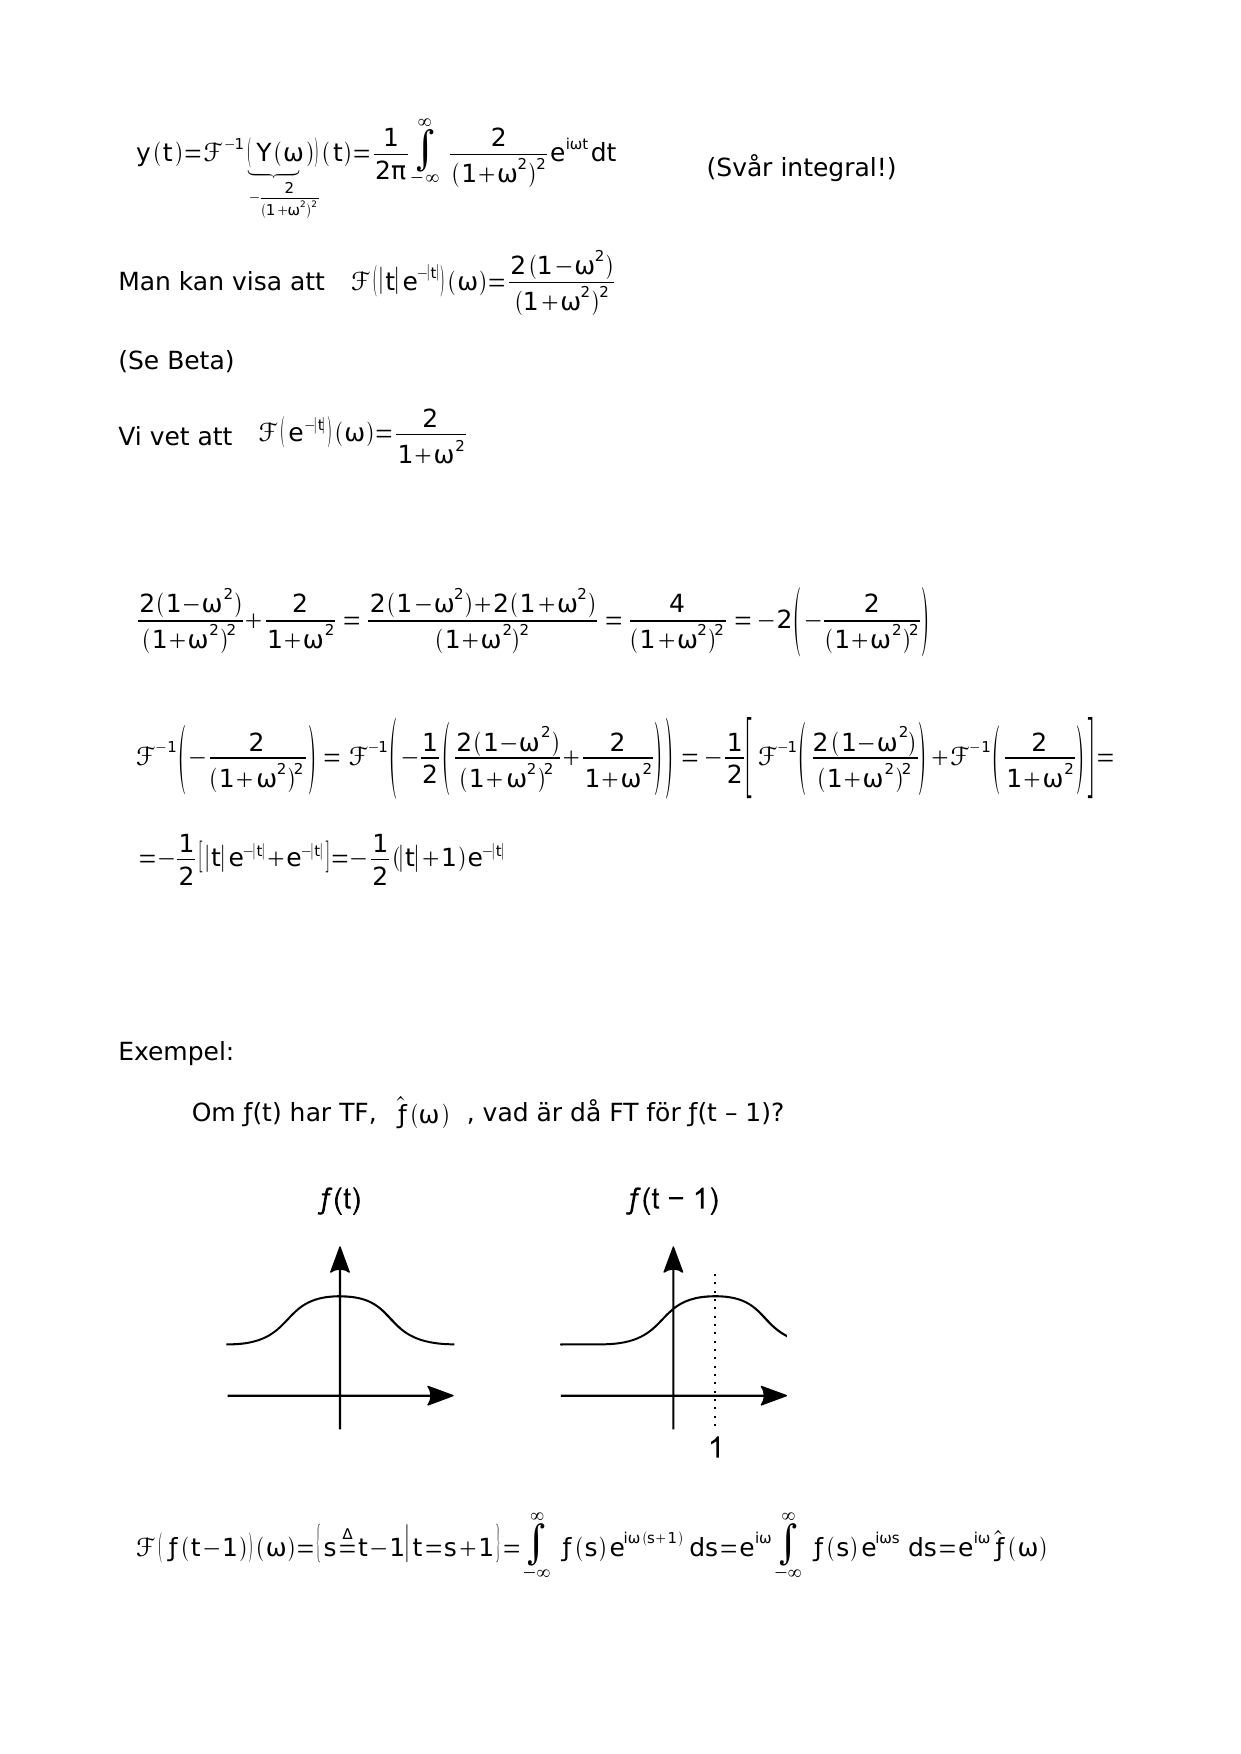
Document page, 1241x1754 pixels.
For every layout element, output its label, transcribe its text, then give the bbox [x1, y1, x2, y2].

text Man kan visa att [118, 248, 1122, 317]
text Om ƒ(t) har TF,, vad är då FT för ƒ(t – 1)? [118, 1095, 1122, 1129]
text Exempel: [118, 1037, 1122, 1066]
text (Se Beta) [118, 346, 1122, 375]
text (Svår integral!) [118, 118, 1122, 218]
text Vi vet att [118, 404, 1122, 469]
